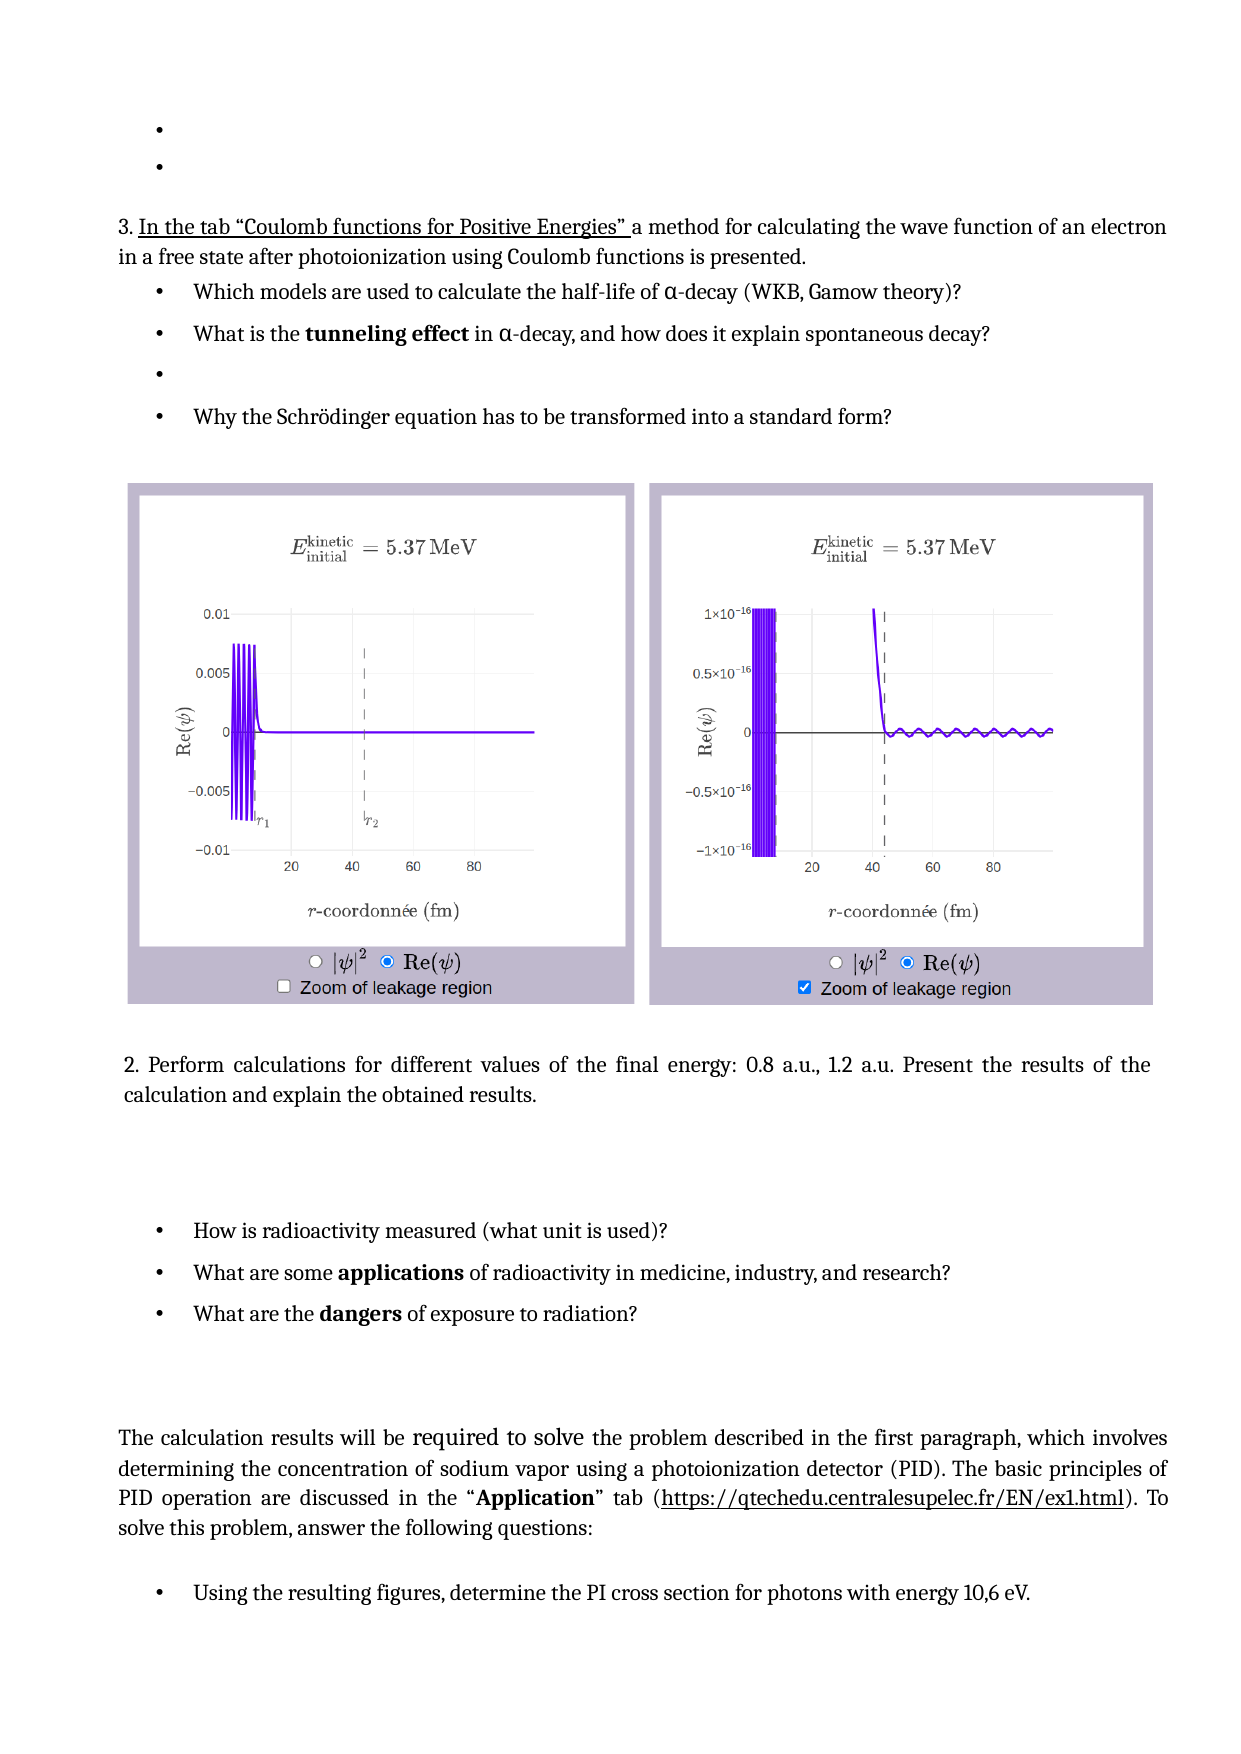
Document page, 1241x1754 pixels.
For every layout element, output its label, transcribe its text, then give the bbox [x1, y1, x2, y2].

list What is the tunneling effect in α-decay, and how does it explain spontaneous decay? [156, 317, 1169, 347]
list What are the dangers of exposure to radiation? [156, 1298, 1169, 1327]
list How is radioactivity measured (what unit is used)? [156, 1214, 1169, 1244]
list Why the Schrödinger equation has to be transformed into a standard form? [156, 400, 1169, 430]
table_header [644, 478, 1159, 1037]
list What are some applications of radioactivity in medicine, industry, and research? [156, 1256, 1169, 1286]
text 3. In the tab “Coulomb functions for Positive Energies” a method for calculating the wave function of an electron in a free state after photoionization using Coulomb functions is presented. [118, 210, 1169, 270]
table_header [118, 478, 644, 1037]
list Which models are used to calculate the half-life of α-decay (WKB, Gamow theory)? [156, 276, 1169, 305]
text The calculation results will be required to solve the problem described in the first paragraph, which involves determining the concentration of sodium vapor using a photoionization detector (PID). The basic principles of PID operation are discussed in the “Application” tab (https://qtechedu.centralesupelec.fr/EN/ex1.html). To solve this problem, answer the following questions: [118, 1422, 1169, 1541]
list Using the resulting figures, determine the PI cross section for photons with energy 10,6 eV. [156, 1577, 1169, 1606]
table_cell 2. Perform calculations for different values of the final energy: 0.8 a.u., 1.2 a.u. Present the results of the calculation and explain the obtained results. [118, 1037, 1159, 1119]
picture [649, 483, 1153, 1005]
picture [127, 483, 635, 1004]
